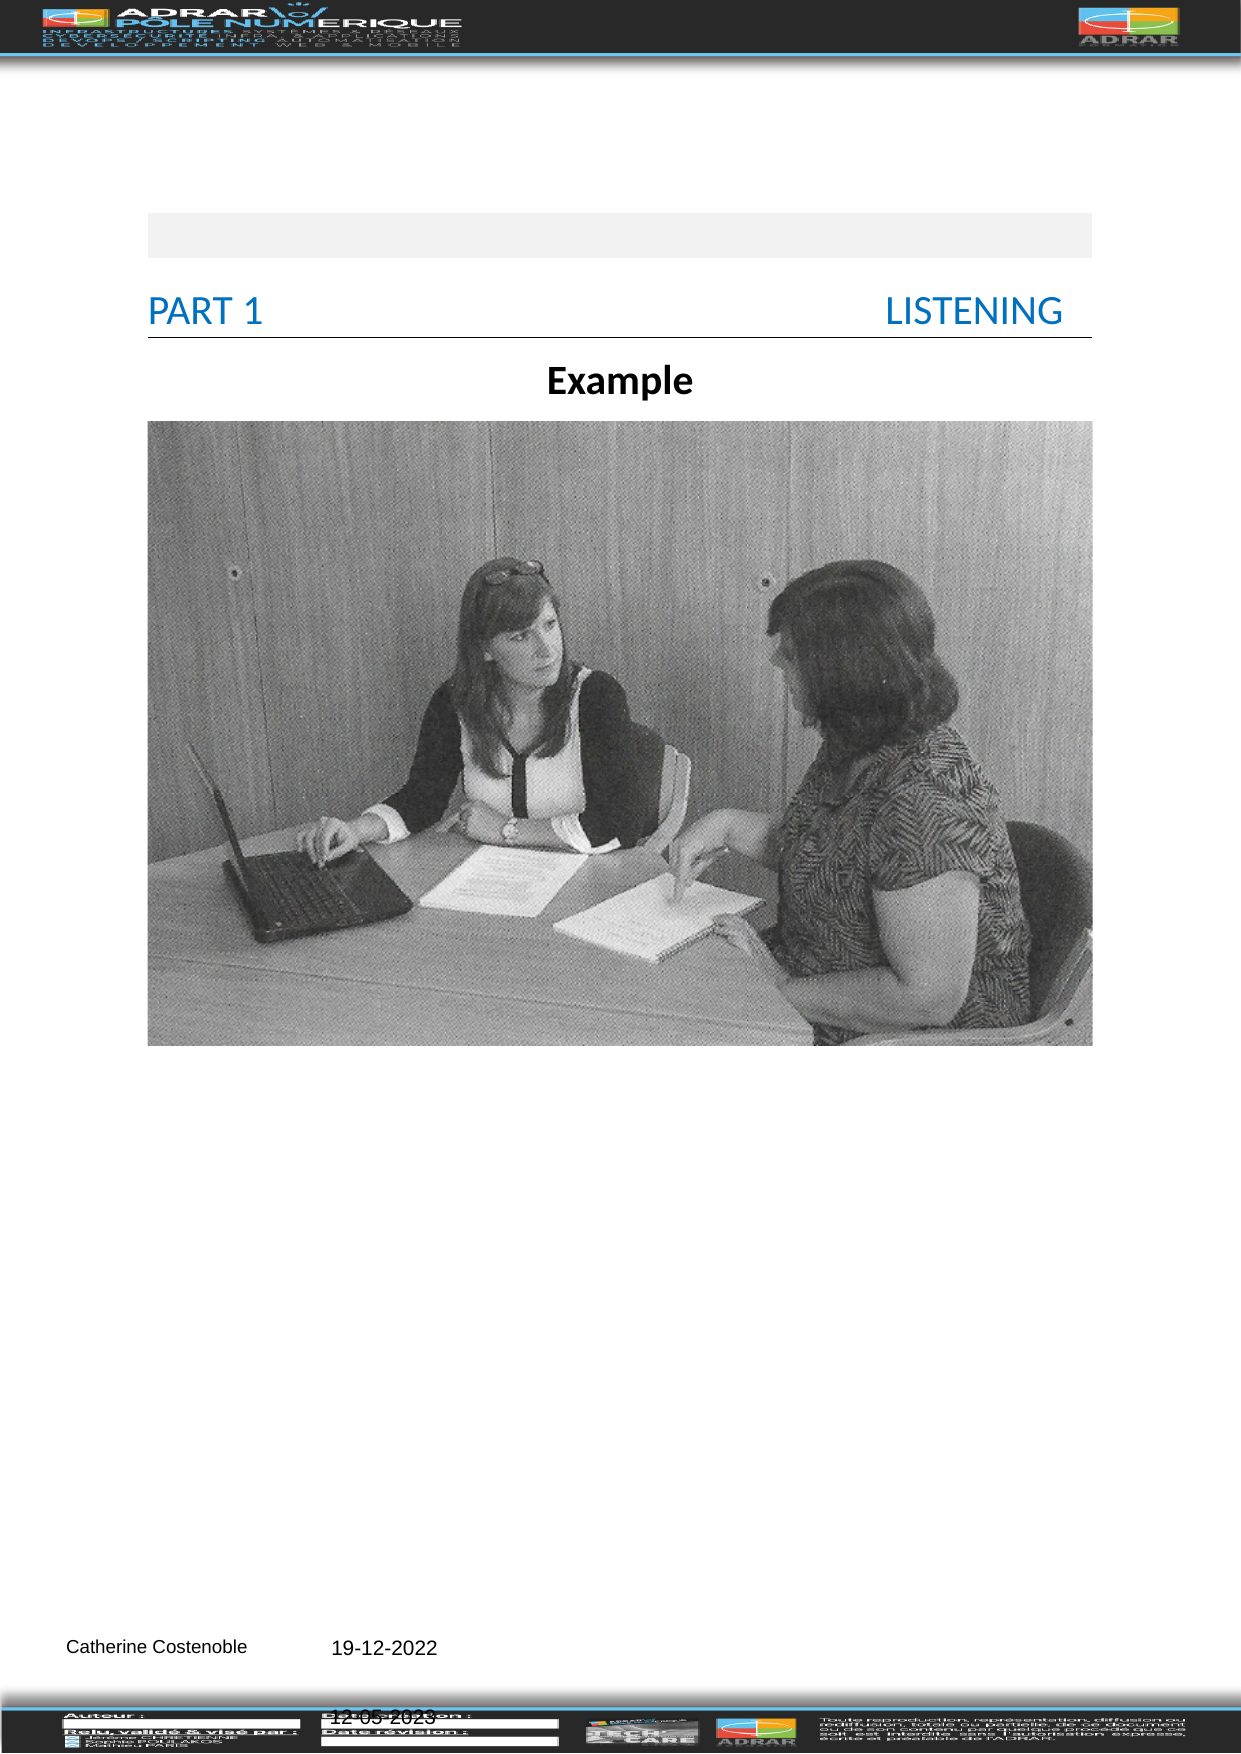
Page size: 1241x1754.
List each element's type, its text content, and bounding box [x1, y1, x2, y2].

picture [147, 421, 1093, 1046]
text PART 1 LISTENING [148, 284, 1092, 337]
picture [0, 0, 1241, 10]
text Example [148, 354, 1092, 405]
picture [1, 1742, 1241, 1753]
